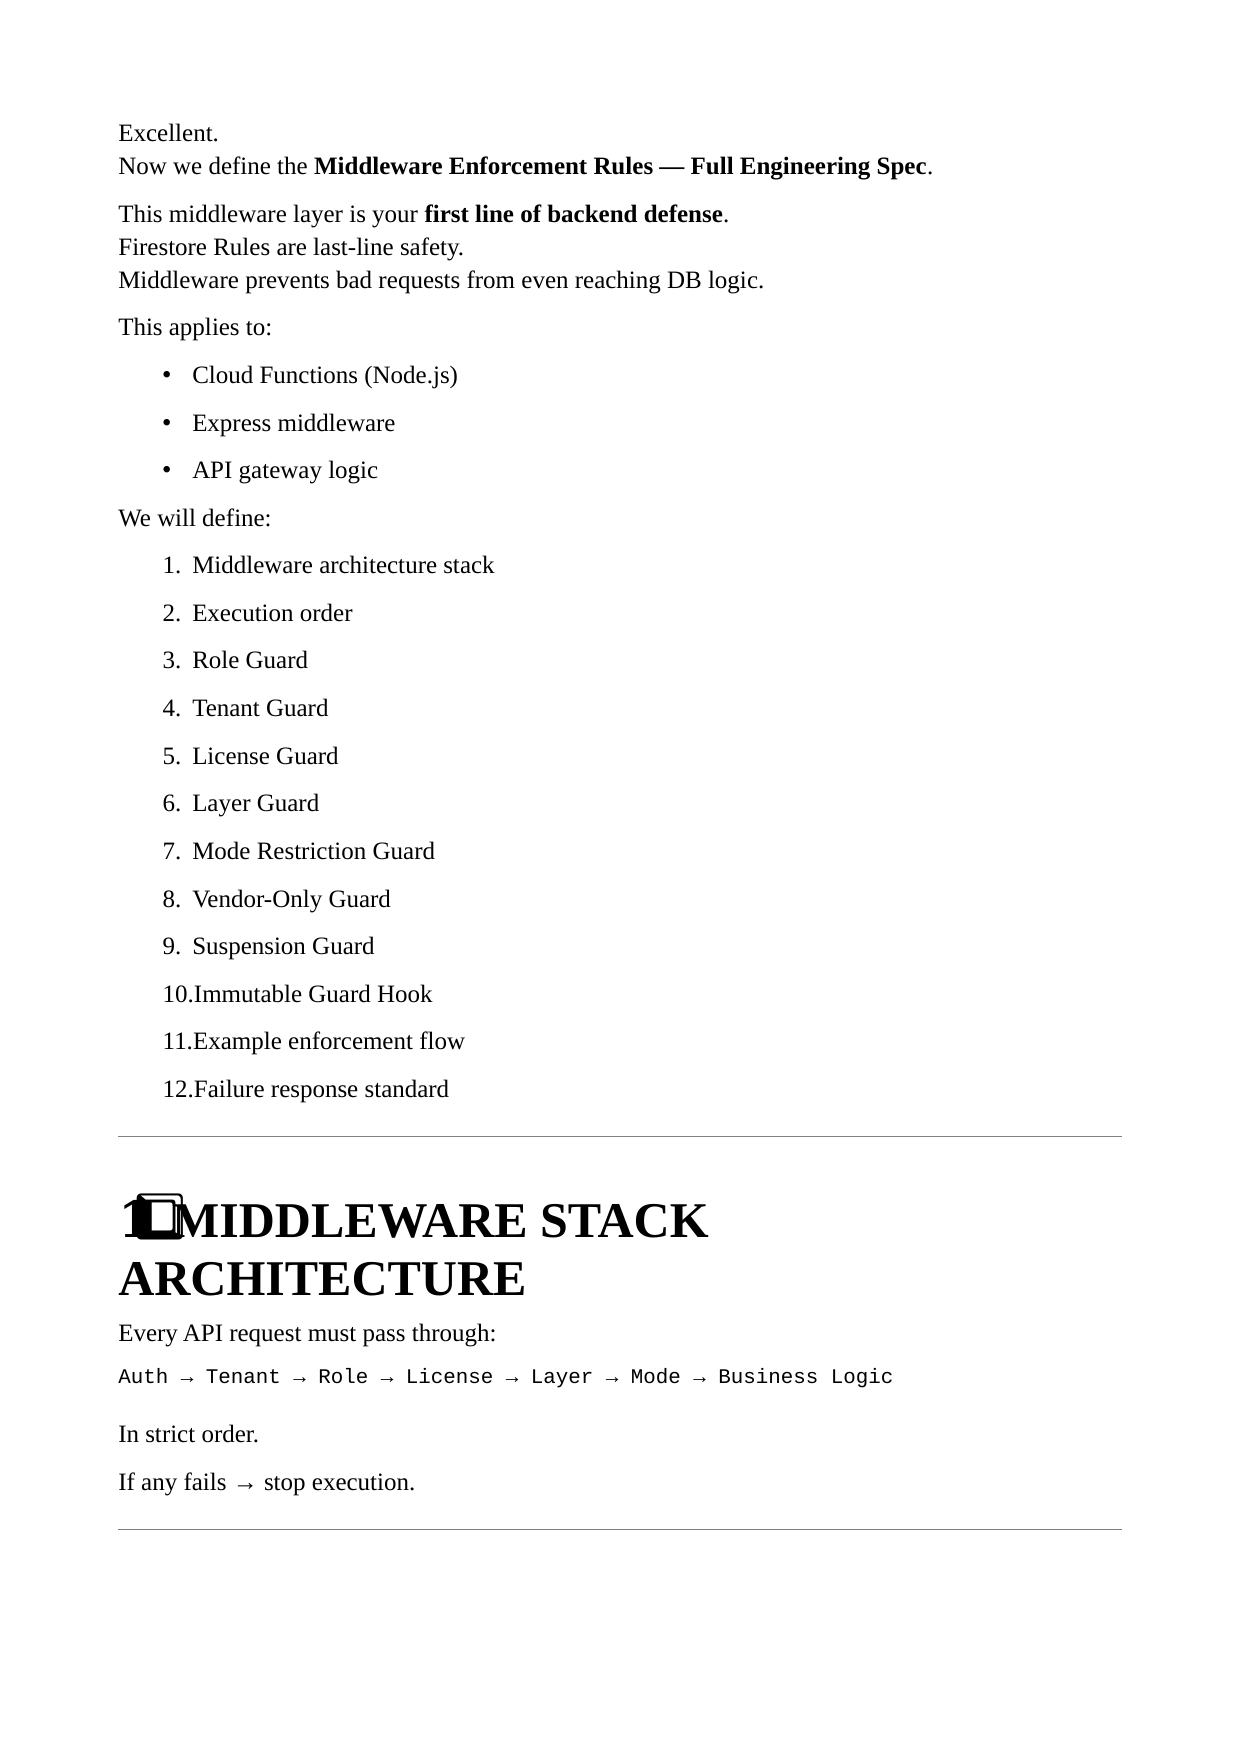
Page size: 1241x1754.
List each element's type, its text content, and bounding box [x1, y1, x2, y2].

list Middleware architecture stack [162, 550, 1122, 579]
text This applies to: [118, 312, 1122, 341]
list Mode Restriction Guard [162, 836, 1122, 865]
list Cloud Functions (Node.js) [162, 360, 1122, 389]
list Layer Guard [162, 788, 1122, 817]
text We will define: [118, 503, 1122, 532]
list Suspension Guard [162, 931, 1122, 960]
list Tenant Guard [162, 693, 1122, 722]
list API gateway logic [162, 455, 1122, 484]
text In strict order. [118, 1419, 1122, 1448]
text Auth → Tenant → Role → License → Layer → Mode → Business Logic [118, 1366, 1122, 1390]
list Immutable Guard Hook [162, 979, 1122, 1008]
list Role Guard [162, 646, 1122, 674]
list Example enforcement flow [162, 1026, 1122, 1055]
text Excellent. Now we define the Middleware Enforcement Rules — Full Engineering Spec. [118, 118, 1122, 180]
text If any fails → stop execution. [118, 1467, 1122, 1496]
list Vendor-Only Guard [162, 884, 1122, 912]
subtitle 🧱 1️⃣ MIDDLEWARE STACK ARCHITECTURE [118, 1191, 1122, 1306]
text This middleware layer is your first line of backend defense. Firestore Rules are last-line safety. Middleware prevents bad requests from even reaching DB logic. [118, 199, 1122, 293]
text Every API request must pass through: [118, 1318, 1122, 1347]
list Execution order [162, 598, 1122, 627]
list Failure response standard [162, 1074, 1122, 1103]
list Express middleware [162, 408, 1122, 436]
list License Guard [162, 741, 1122, 769]
